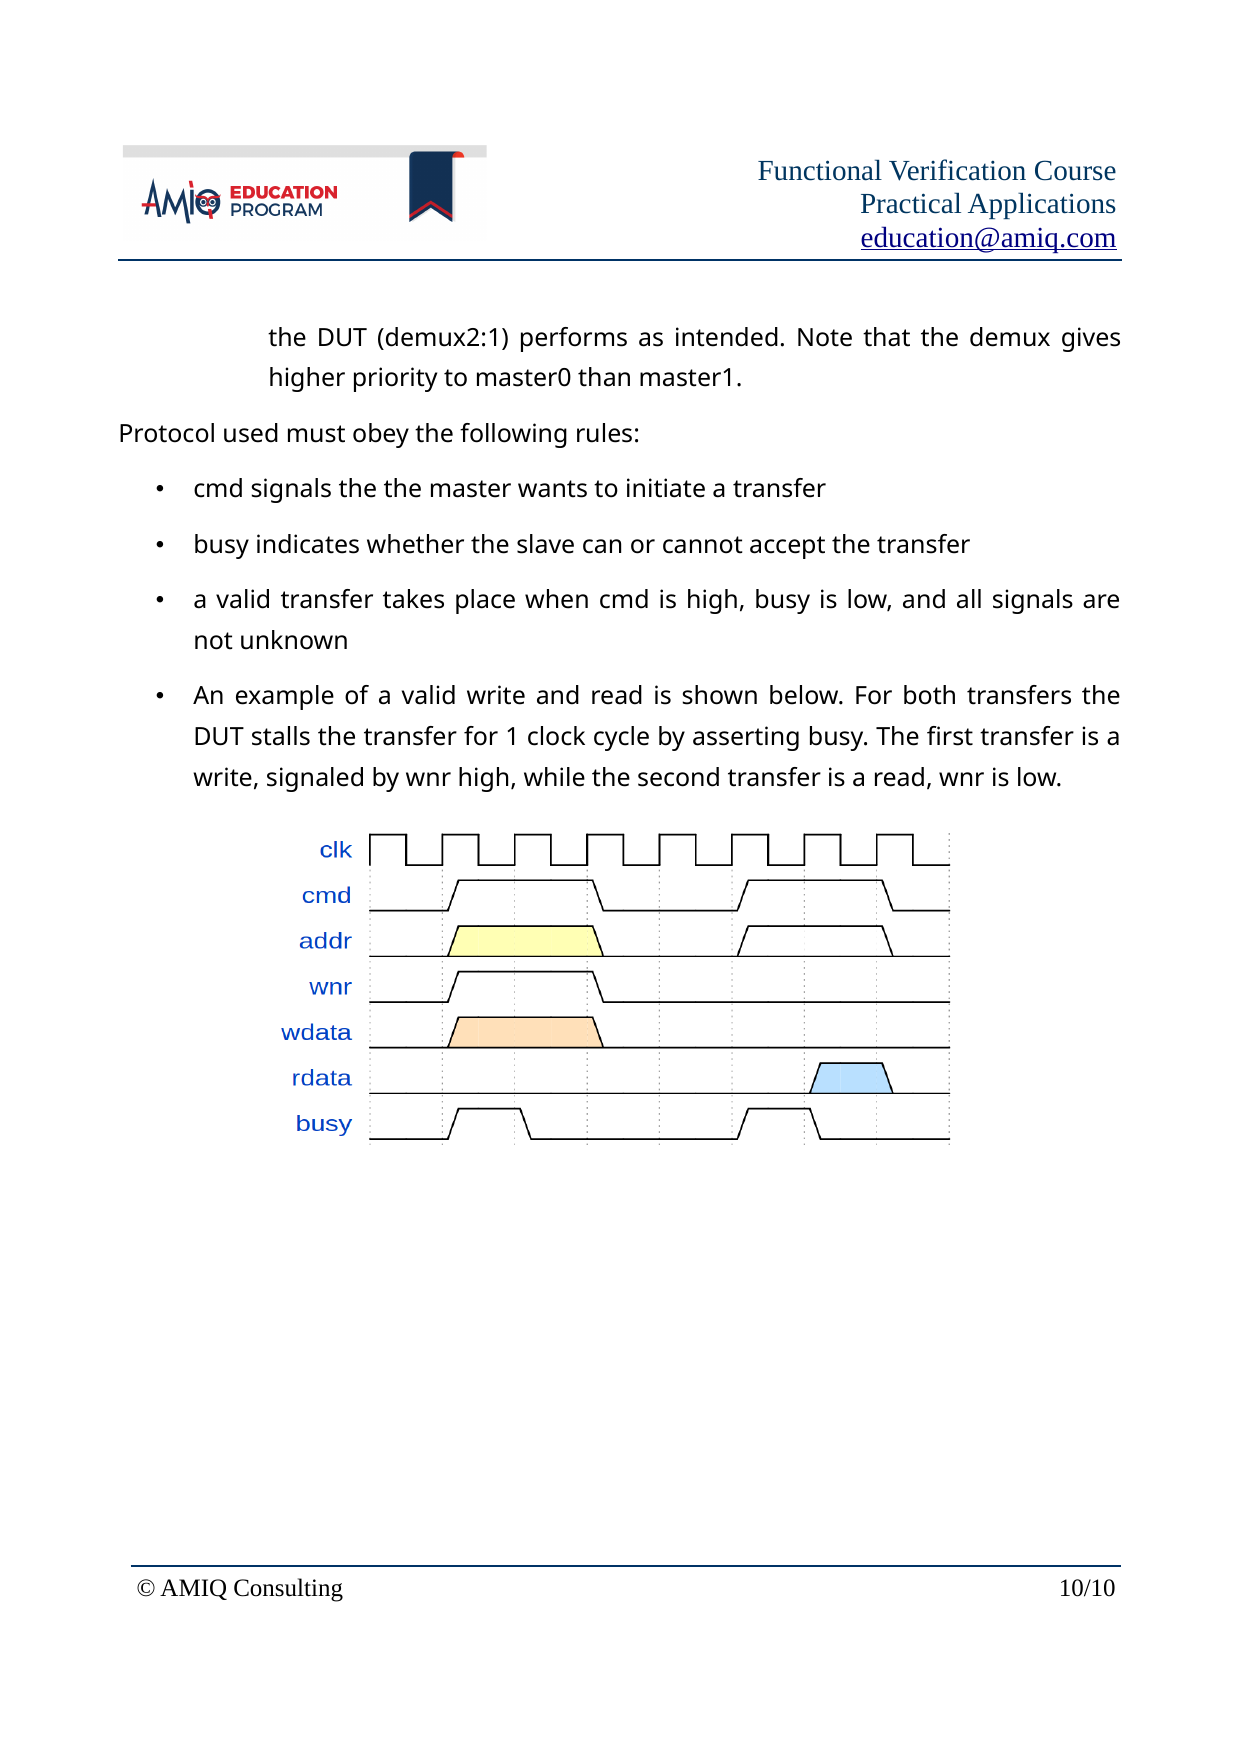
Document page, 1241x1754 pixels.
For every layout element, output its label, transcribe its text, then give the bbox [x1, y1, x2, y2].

list cmd signals the the master wants to initiate a transfer [156, 471, 1122, 505]
picture [276, 829, 958, 1145]
list busy indicates whether the slave can or cannot accept the transfer [156, 526, 1122, 560]
list a valid transfer takes place when cmd is high, busy is low, and all signals are not unknown [156, 582, 1122, 657]
list the DUT (demux2:1) performs as intended. Note that the demux gives higher priority to master0 than master1. [231, 319, 1122, 394]
list An example of a valid write and read is shown below. For both transfers the DUT stalls the transfer for 1 clock cycle by asserting busy. The first transfer is a write, signaled by wnr high, while the second transfer is a read, wnr is low. [156, 678, 1122, 794]
text Protocol used must obey the following rules: [118, 416, 1122, 449]
picture [122, 145, 487, 241]
